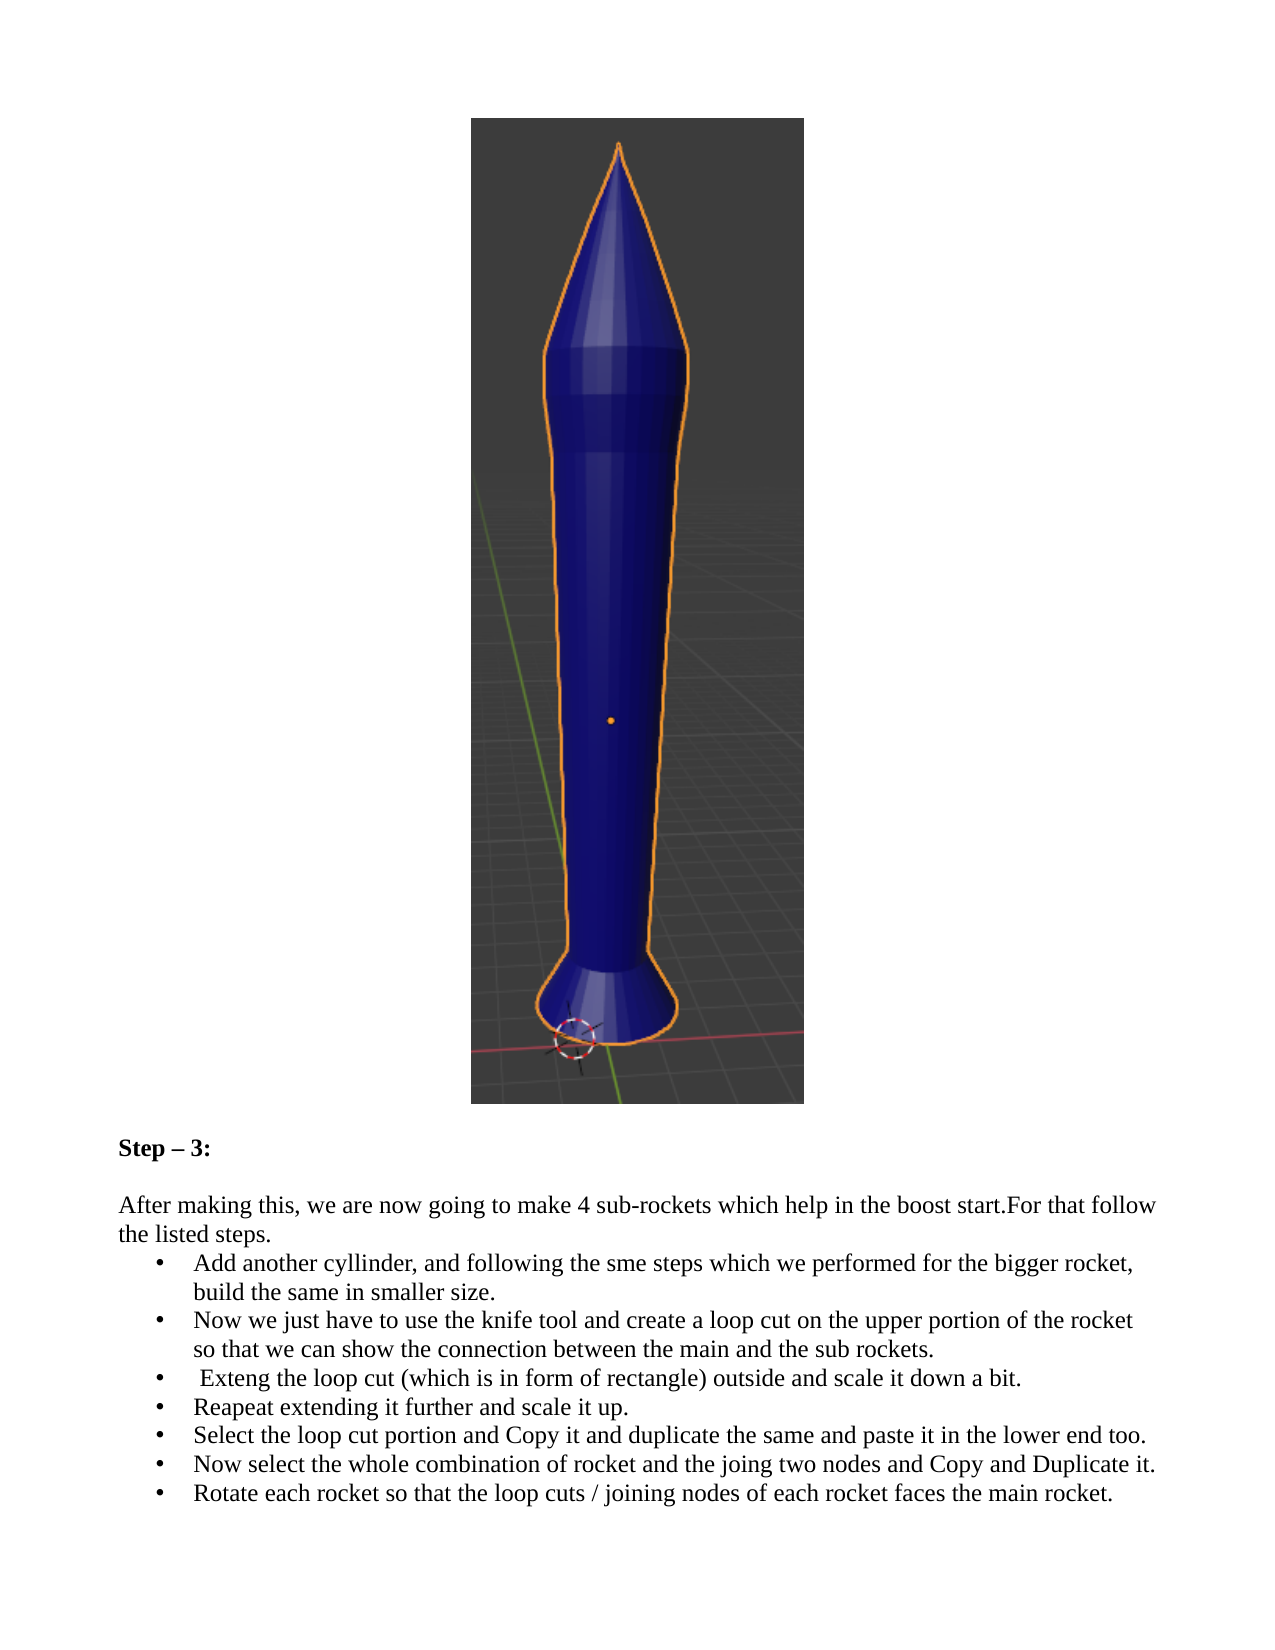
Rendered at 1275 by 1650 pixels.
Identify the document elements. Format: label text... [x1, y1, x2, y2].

list Now we just have to use the knife tool and create a loop cut on the upper portion of the rocket so that we can show the connection between the main and the sub rockets. [156, 1305, 1157, 1363]
list Rotate each rocket so that the loop cuts / joining nodes of each rocket faces the main rocket. [156, 1478, 1157, 1507]
list Select the loop cut portion and Copy it and duplicate the same and paste it in the lower end too. [156, 1420, 1157, 1449]
list Reapeat extending it further and scale it up. [156, 1392, 1157, 1420]
text After making this, we are now going to make 4 sub-rockets which help in the boost start.For that follow the listed steps. [118, 1190, 1157, 1248]
list Exteng the loop cut (which is in form of rectangle) outside and scale it down a bit. [156, 1363, 1157, 1392]
list Now select the whole combination of rocket and the joing two nodes and Copy and Duplicate it. [156, 1449, 1157, 1478]
list Add another cyllinder, and following the sme steps which we performed for the bigger rocket, build the same in smaller size. [156, 1248, 1157, 1305]
text Step – 3: [118, 1133, 1157, 1162]
picture [471, 118, 804, 1104]
